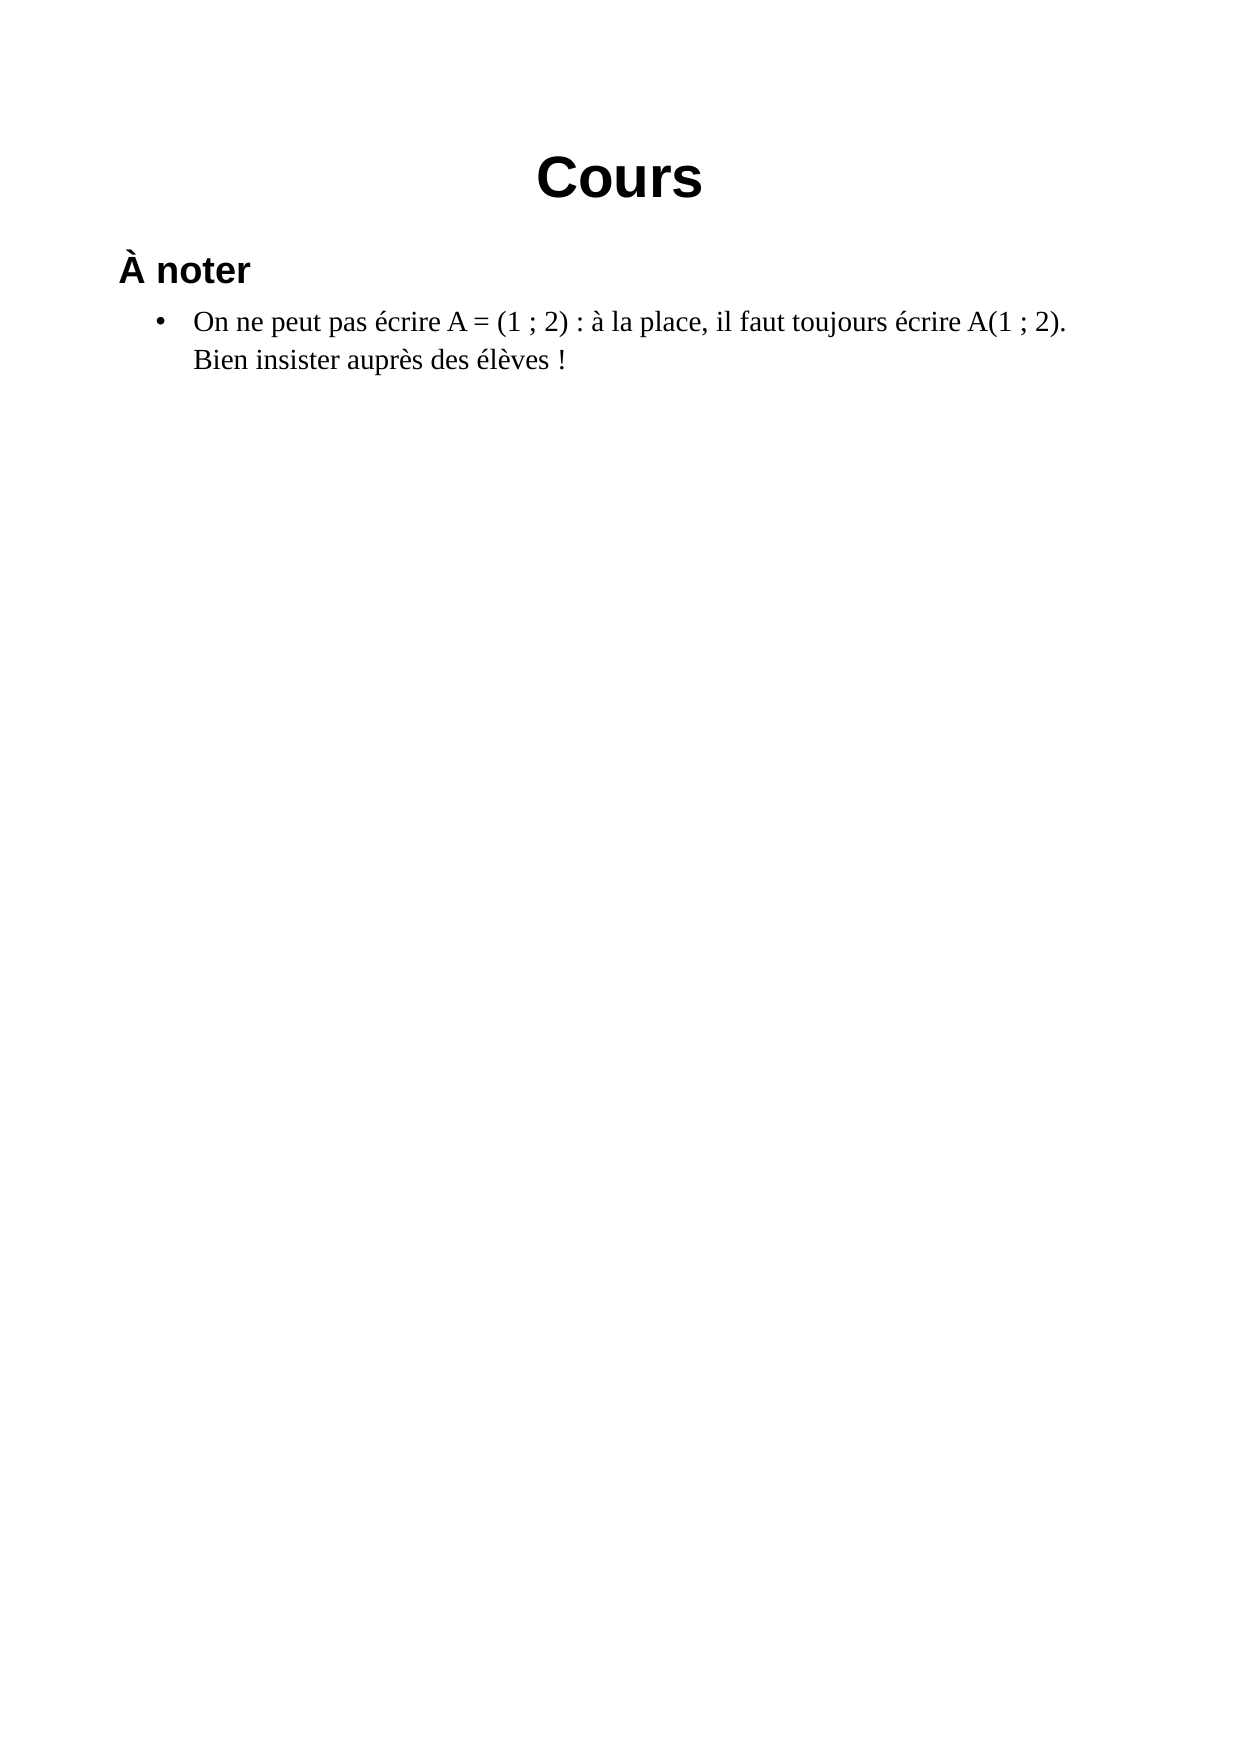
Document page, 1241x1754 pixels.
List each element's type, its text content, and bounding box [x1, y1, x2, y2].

list On ne peut pas écrire A = (1 ; 2) : à la place, il faut toujours écrire A(1 ; 2). Bien insister auprès des élèves ! [156, 304, 1122, 376]
subtitle À noter [118, 248, 1122, 291]
title Cours [118, 143, 1122, 210]
